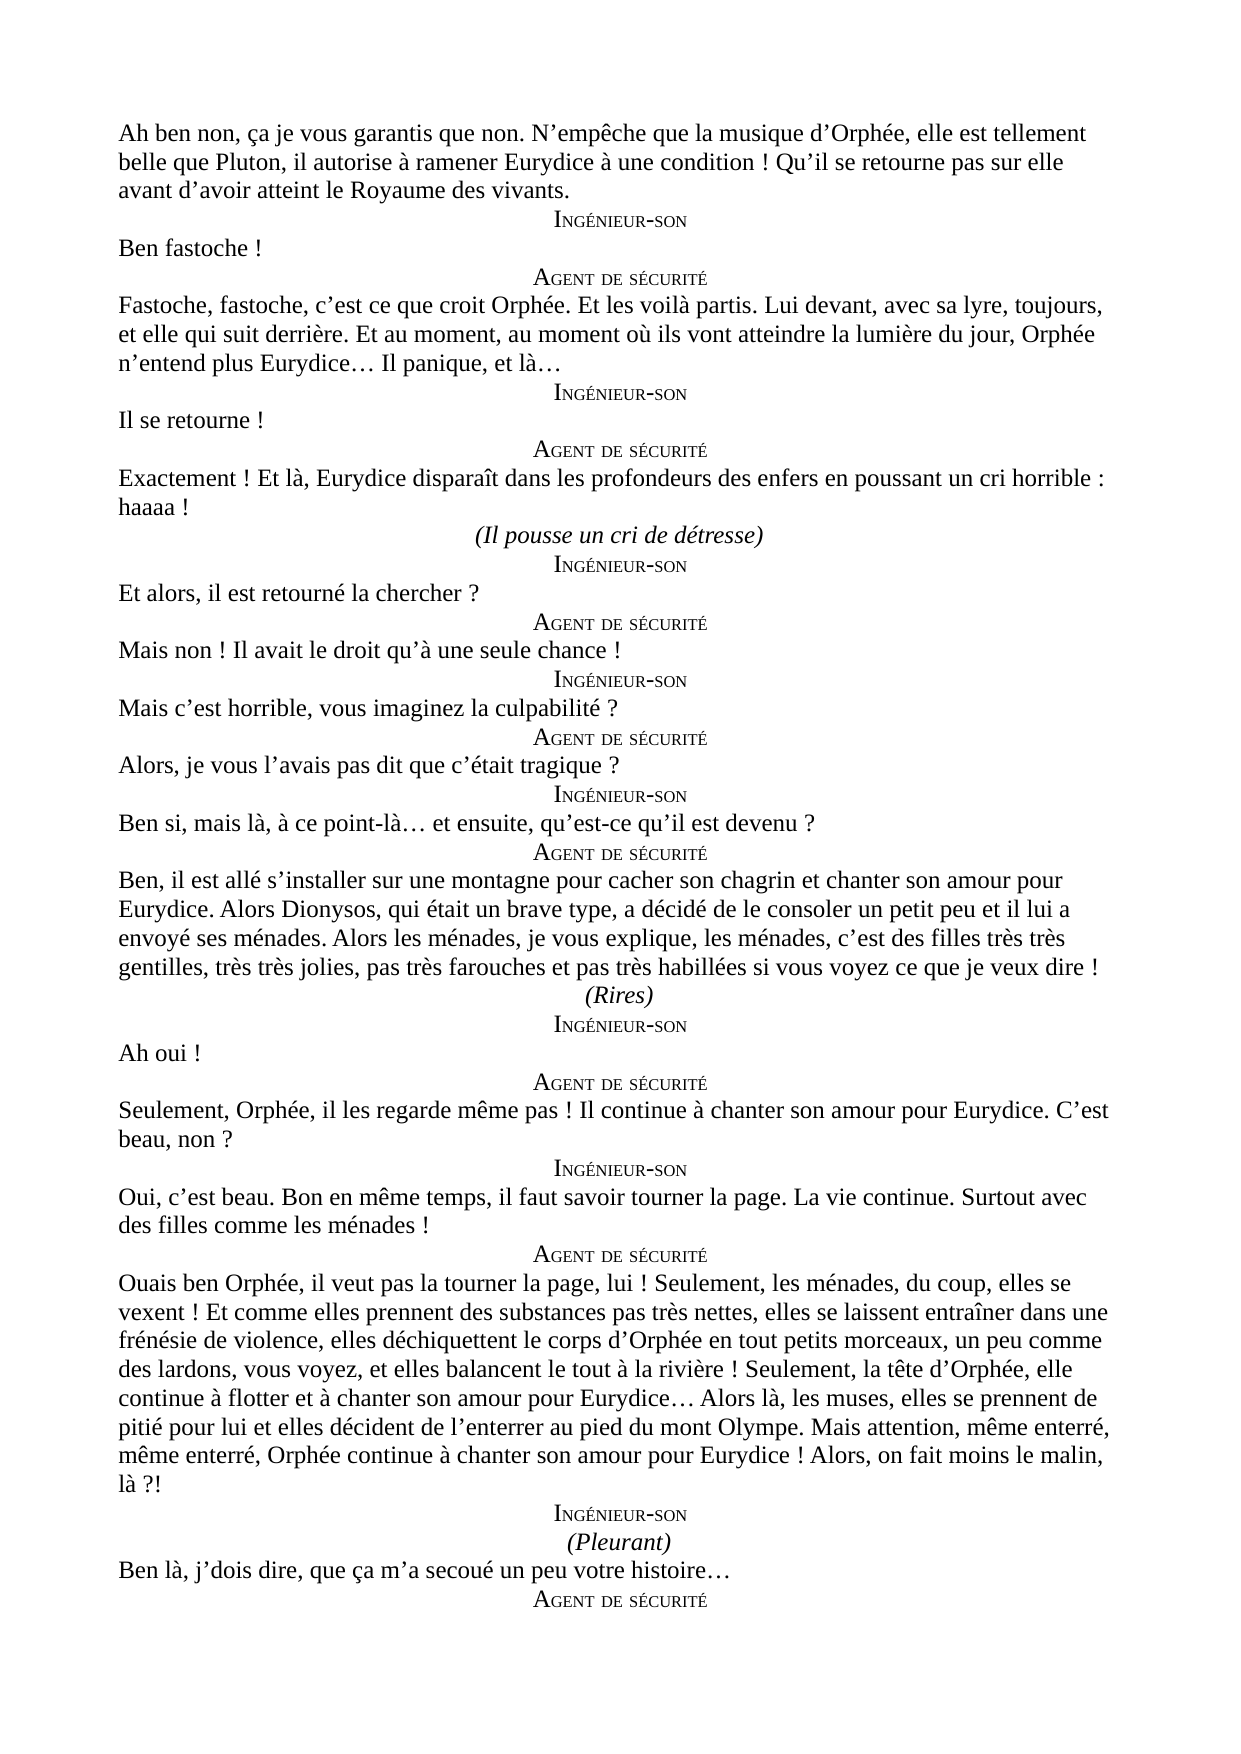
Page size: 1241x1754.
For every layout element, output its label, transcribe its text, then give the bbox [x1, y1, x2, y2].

text Ingénieur-son [118, 1498, 1122, 1527]
text (Pleurant) [118, 1527, 1122, 1556]
text Agent de sécurité [118, 607, 1122, 636]
text Agent de sécurité [118, 837, 1122, 866]
text (Rires) [118, 981, 1122, 1009]
text Seulement, Orphée, il les regarde même pas ! Il continue à chanter son amour pour Eurydice. C’est beau, non ? [118, 1096, 1122, 1153]
text Oui, c’est beau. Bon en même temps, il faut savoir tourner la page. La vie continue. Surtout avec des filles comme les ménades ! [118, 1182, 1122, 1239]
text Ingénieur-son [118, 664, 1122, 693]
text Agent de sécurité [118, 722, 1122, 751]
text Ah oui ! [118, 1038, 1122, 1067]
text Agent de sécurité [118, 262, 1122, 291]
text Fastoche, fastoche, c’est ce que croit Orphée. Et les voilà partis. Lui devant, avec sa lyre, toujours, et elle qui suit derrière. Et au moment, au moment où ils vont atteindre la lumière du jour, Orphée n’entend plus Eurydice… Il panique, et là… [118, 291, 1122, 377]
text (Il pousse un cri de détresse) [118, 521, 1122, 549]
text Agent de sécurité [118, 1239, 1122, 1268]
text Alors, je vous l’avais pas dit que c’était tragique ? [118, 751, 1122, 779]
text Mais non ! Il avait le droit qu’à une seule chance ! [118, 636, 1122, 664]
text Ingénieur-son [118, 1153, 1122, 1182]
text Ingénieur-son [118, 377, 1122, 406]
text Ouais ben Orphée, il veut pas la tourner la page, lui ! Seulement, les ménades, du coup, elles se vexent ! Et comme elles prennent des substances pas très nettes, elles se laissent entraîner dans une frénésie de violence, elles déchiquettent le corps d’Orphée en tout petits morceaux, un peu comme des lardons, vous voyez, et elles balancent le tout à la rivière ! Seulement, la tête d’Orphée, elle continue à flotter et à chanter son amour pour Eurydice… Alors là, les muses, elles se prennent de pitié pour lui et elles décident de l’enterrer au pied du mont Olympe. Mais attention, même enterré, même enterré, Orphée continue à chanter son amour pour Eurydice ! Alors, on fait moins le malin, là ?! [118, 1268, 1122, 1498]
text Agent de sécurité [118, 434, 1122, 463]
text Exactement ! Et là, Eurydice disparaît dans les profondeurs des enfers en poussant un cri horrible : haaaa ! [118, 463, 1122, 521]
text Et alors, il est retourné la chercher ? [118, 578, 1122, 607]
text Agent de sécurité [118, 1584, 1122, 1613]
text Il se retourne ! [118, 406, 1122, 434]
text Mais c’est horrible, vous imaginez la culpabilité ? [118, 693, 1122, 722]
text Ingénieur-son [118, 204, 1122, 233]
text Ben si, mais là, à ce point-là… et ensuite, qu’est-ce qu’il est devenu ? [118, 808, 1122, 837]
text Ben, il est allé s’installer sur une montagne pour cacher son chagrin et chanter son amour pour Eurydice. Alors Dionysos, qui était un brave type, a décidé de le consoler un petit peu et il lui a envoyé ses ménades. Alors les ménades, je vous explique, les ménades, c’est des filles très très gentilles, très très jolies, pas très farouches et pas très habillées si vous voyez ce que je veux dire ! [118, 866, 1122, 981]
text Ben fastoche ! [118, 233, 1122, 262]
text Ingénieur-son [118, 779, 1122, 808]
text Ben là, j’dois dire, que ça m’a secoué un peu votre histoire… [118, 1556, 1122, 1584]
text Ingénieur-son [118, 1009, 1122, 1038]
text Agent de sécurité [118, 1067, 1122, 1096]
text Ingénieur-son [118, 549, 1122, 578]
text Ah ben non, ça je vous garantis que non. N’empêche que la musique d’Orphée, elle est tellement belle que Pluton, il autorise à ramener Eurydice à une condition ! Qu’il se retourne pas sur elle avant d’avoir atteint le Royaume des vivants. [118, 118, 1122, 204]
